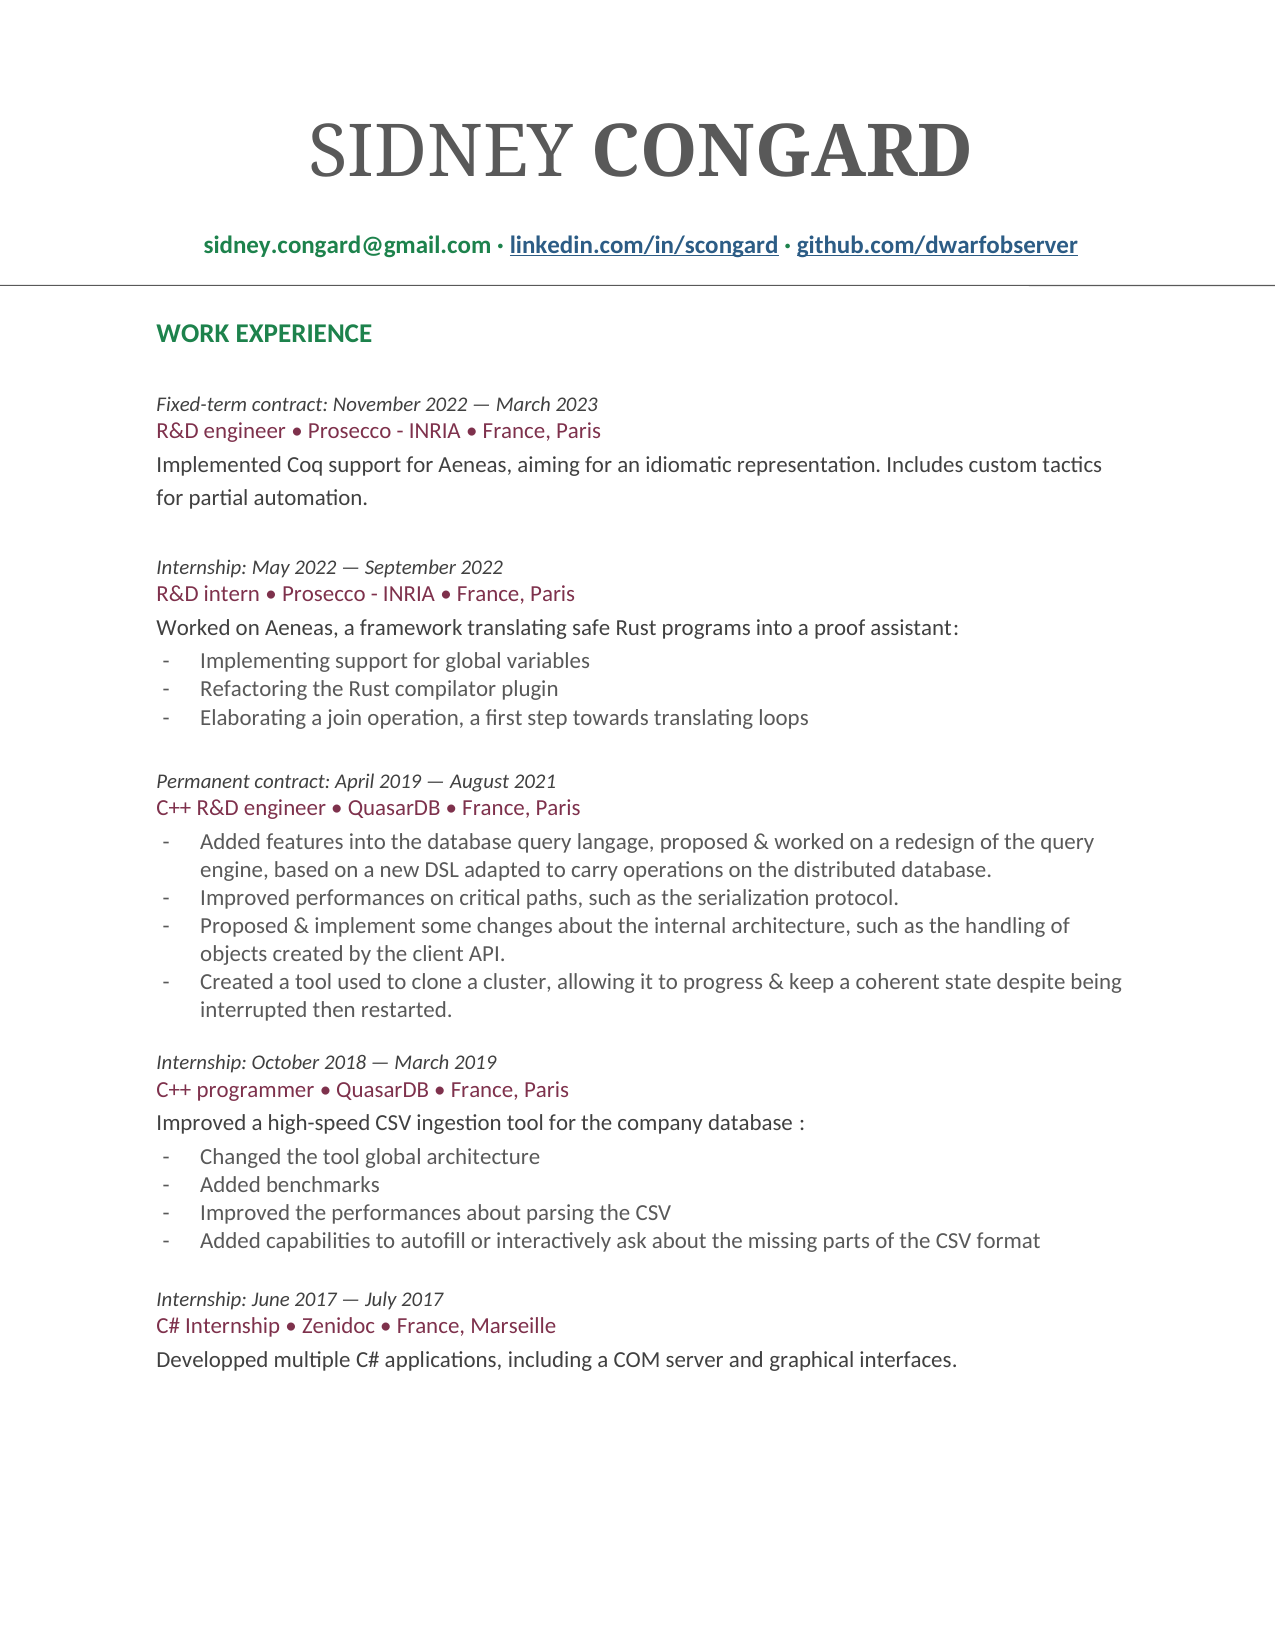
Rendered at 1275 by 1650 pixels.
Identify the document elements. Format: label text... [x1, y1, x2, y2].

table_cell [156, 286, 1125, 316]
table_cell WORK Experience Fixed-term contract: November 2022 — March 2023 R&D engineer • Prosecco - INRIA • France, Paris Implemented Coq support for Aeneas, aiming for an idiomatic representation. Includes custom tactics for partial automation. Internship: May 2022 — September 2022 R&D intern • Prosecco - INRIA • France, Paris Worked on Aeneas, a framework translating safe Rust programs into a proof assistant: Implementing support for global variables Refactoring the Rust compilator plugin Elaborating a join operation, a first step towards translating loops Permanent contract: April 2019 — August 2021 C++ R&D engineer • QuasarDB • France, Paris Added features into the database query langage, proposed & worked on a redesign of the query engine, based on a new DSL adapted to carry operations on the distributed database. Improved performances on critical paths, such as the serialization protocol. Proposed & implement some changes about the internal architecture, such as the handling of objects created by the client API. Created a tool used to clone a cluster, allowing it to progress & keep a coherent state despite being interrupted then restarted. Internship: October 2018 — March 2019 C++ programmer • QuasarDB • France, Paris Improved a high-speed CSV ingestion tool for the company database : Changed the tool global architecture Added benchmarks Improved the performances about parsing the CSV Added capabilities to autofill or interactively ask about the missing parts of the CSV format Internship: June 2017 — July 2017 C# Internship • Zenidoc • France, Marseille Developped multiple C# applications, including a COM server and graphical interfaces. [156, 316, 1125, 1513]
table_header Sidney Congard sidney.congard@gmail.com · linkedin.com/in/scongard · github.com/dwarfobserver [156, 99, 1125, 286]
